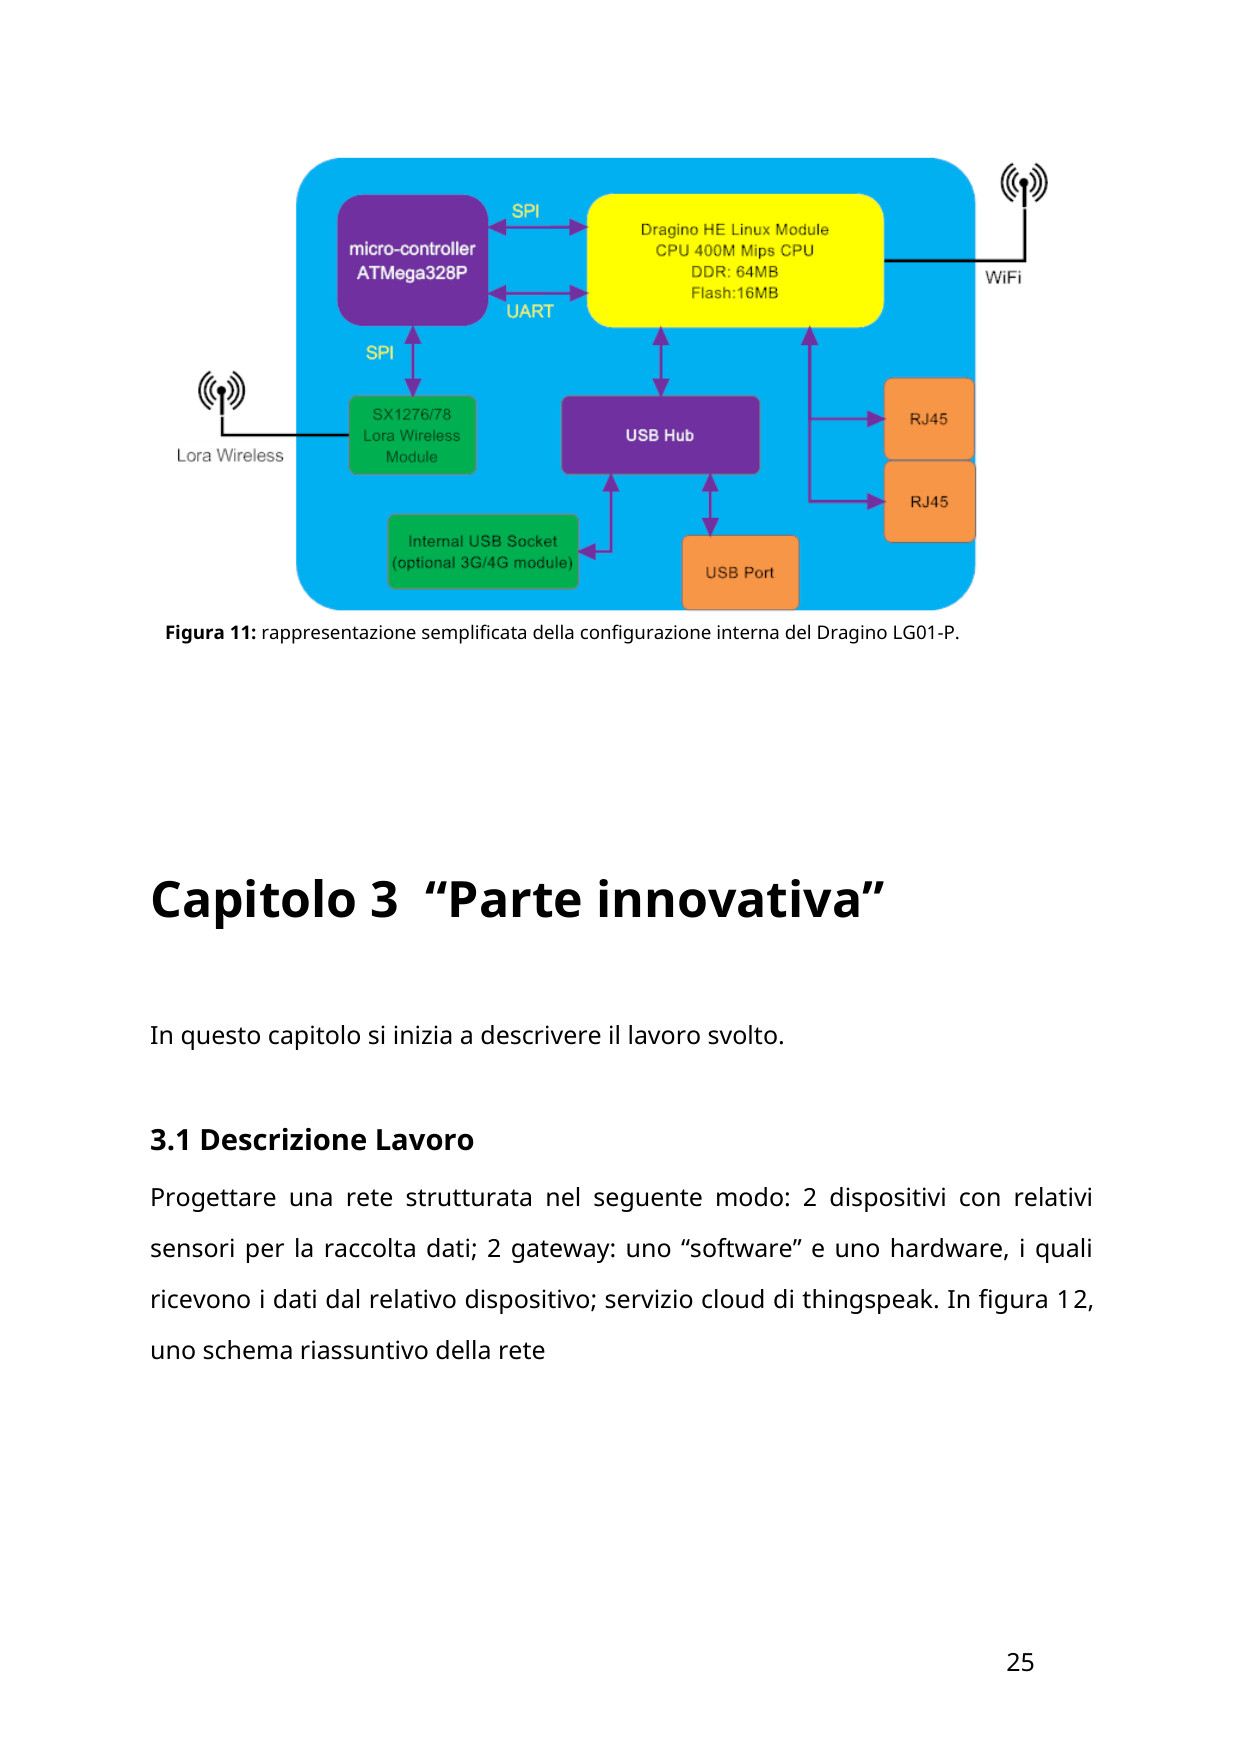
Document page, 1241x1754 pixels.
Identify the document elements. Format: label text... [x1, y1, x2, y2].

text Progettare una rete strutturata nel seguente modo: 2 dispositivi con relativi sensori per la raccolta dati; 2 gateway: uno “software” e uno hardware, i quali ricevono i dati dal relativo dispositivo; servizio cloud di thingspeak. In figura 12, uno schema riassuntivo della rete [150, 1179, 1094, 1366]
subtitle 3.1 Descrizione Lavoro [475, 1120, 1094, 1159]
picture [171, 147, 1061, 614]
text In questo capitolo si inizia a descrivere il lavoro svolto. [150, 1018, 1094, 1052]
text Capitolo 3 “Parte innovativa” [150, 864, 1094, 932]
